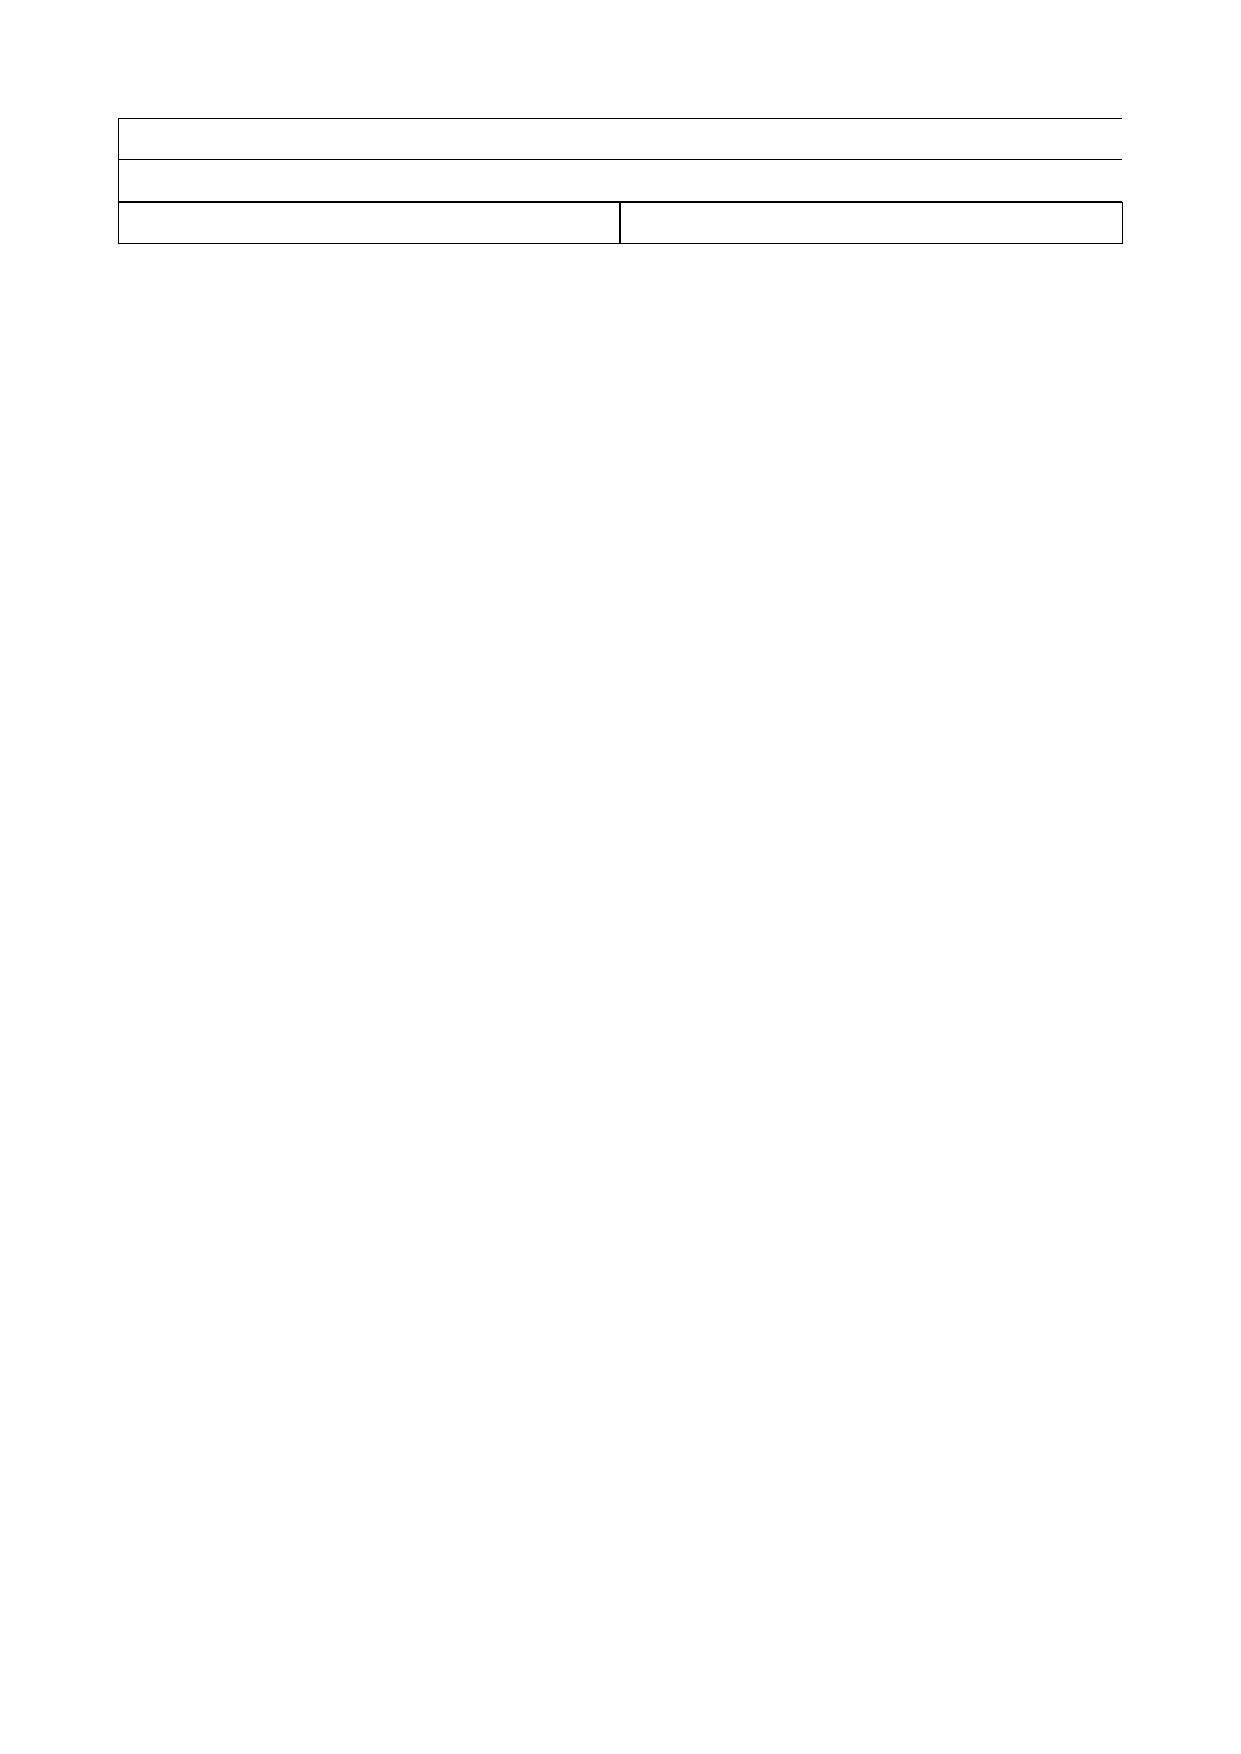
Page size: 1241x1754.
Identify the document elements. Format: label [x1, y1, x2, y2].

table_header [119, 119, 1122, 159]
table_header [119, 203, 619, 243]
table_header [621, 203, 1122, 243]
table_cell [119, 160, 1122, 201]
